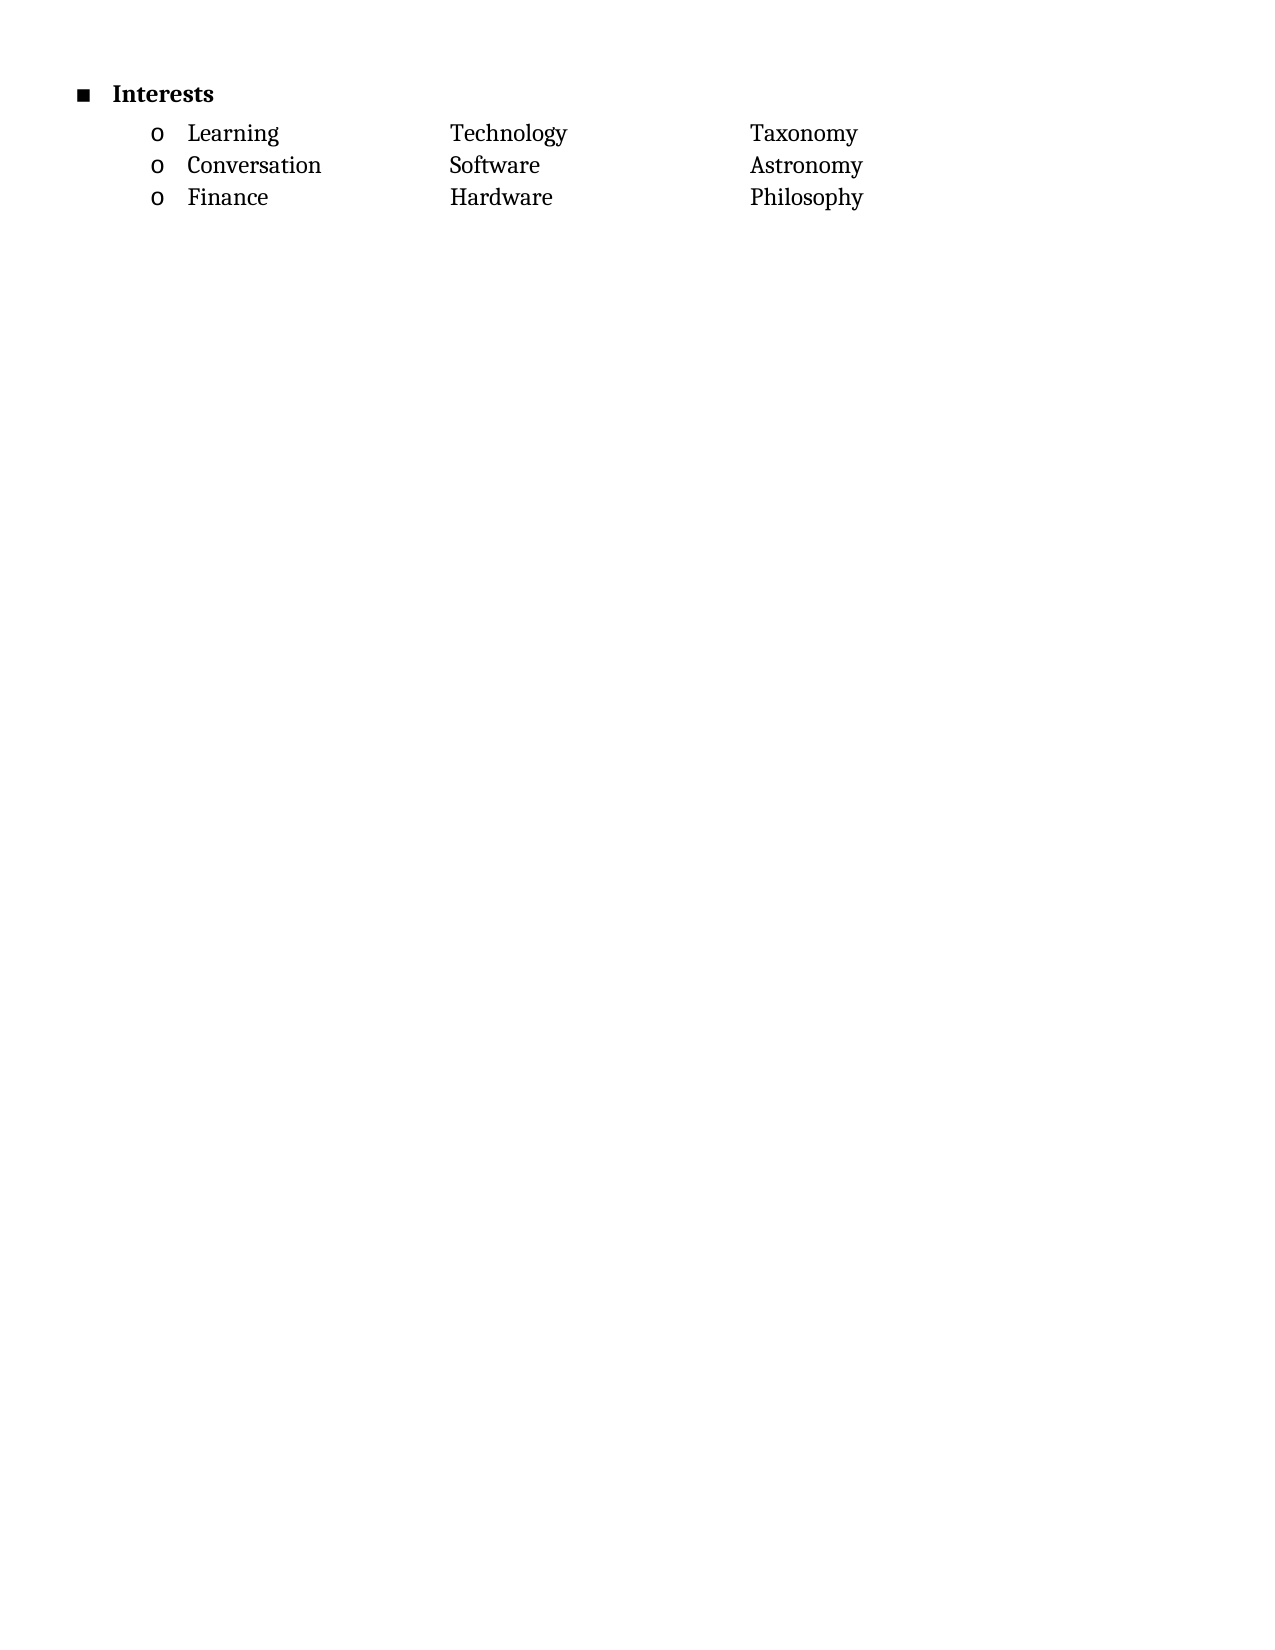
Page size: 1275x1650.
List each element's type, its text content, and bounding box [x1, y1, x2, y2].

list Learning Technology Taxonomy [150, 119, 1200, 149]
list Conversation Software Astronomy [150, 151, 1200, 181]
list Interests [75, 66, 1200, 117]
list Finance Hardware Philosophy [150, 183, 1200, 213]
